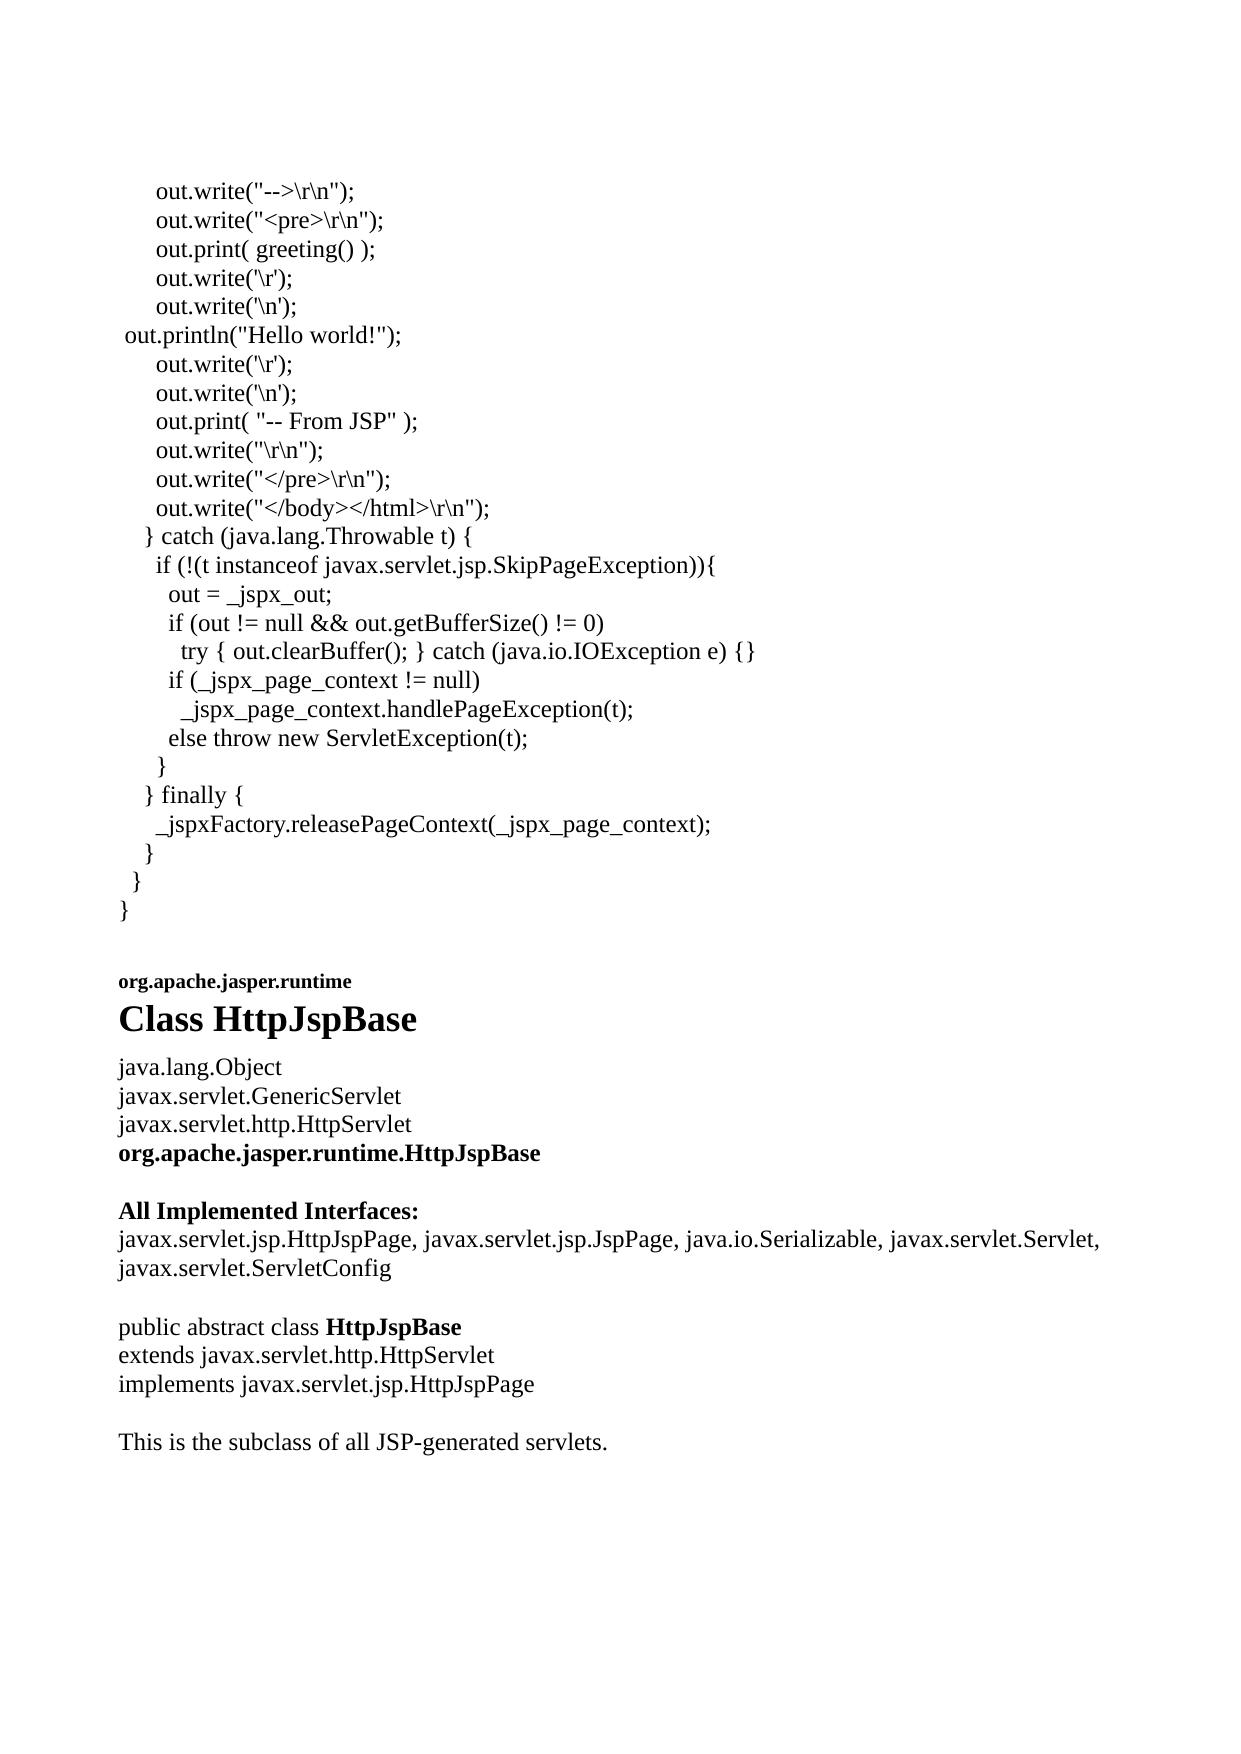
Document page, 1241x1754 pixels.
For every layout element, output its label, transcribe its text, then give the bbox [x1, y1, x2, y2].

text javax.servlet.GenericServlet [118, 1081, 1122, 1109]
text out.write('\n'); [118, 378, 1122, 406]
text javax.servlet.http.HttpServlet [118, 1109, 1122, 1138]
text out.write("-->\r\n"); [118, 176, 1122, 205]
text java.lang.Object [118, 1052, 1122, 1081]
text } [118, 751, 1122, 780]
text } [118, 838, 1122, 866]
text out.write('\r'); [118, 263, 1122, 291]
text out.write("</body></html>\r\n"); [118, 493, 1122, 521]
text _jspx_page_context.handlePageException(t); [118, 694, 1122, 723]
text _jspxFactory.releasePageContext(_jspx_page_context); [118, 809, 1122, 838]
text out.write('\r'); [118, 349, 1122, 378]
text out.write("</pre>\r\n"); [118, 464, 1122, 493]
text out.write("<pre>\r\n"); [118, 205, 1122, 234]
text out = _jspx_out; [118, 579, 1122, 608]
text } finally { [118, 780, 1122, 809]
text out.write('\n'); [118, 291, 1122, 320]
text out.write("\r\n"); [118, 435, 1122, 464]
text try { out.clearBuffer(); } catch (java.io.IOException e) {} [118, 636, 1122, 665]
text } catch (java.lang.Throwable t) { [118, 521, 1122, 550]
text } [118, 866, 1122, 895]
text out.print( greeting() ); [118, 234, 1122, 263]
text if (!(t instanceof javax.servlet.jsp.SkipPageException)){ [118, 550, 1122, 579]
subtitle extends javax.servlet.http.HttpServlet [118, 1340, 1122, 1369]
text out.print( "-- From JSP" ); [118, 406, 1122, 435]
subtitle implements javax.servlet.jsp.HttpJspPage [118, 1369, 1122, 1398]
text This is the subclass of all JSP-generated servlets. [118, 1427, 1122, 1456]
text if (_jspx_page_context != null) [118, 665, 1122, 694]
text if (out != null && out.getBufferSize() != 0) [118, 608, 1122, 636]
text out.println("Hello world!"); [118, 320, 1122, 349]
text org.apache.jasper.runtime.HttpJspBase [118, 1138, 1122, 1167]
list javax.servlet.jsp.HttpJspPage, javax.servlet.jsp.JspPage, java.io.Serializable, javax.servlet.Servlet, javax.servlet.ServletConfig [118, 1224, 1122, 1282]
subtitle All Implemented Interfaces: [118, 1196, 1122, 1224]
text } [118, 895, 1122, 924]
text else throw new ServletException(t); [118, 723, 1122, 751]
subtitle public abstract class HttpJspBase [118, 1312, 1122, 1340]
subtitle org.apache.jasper.runtime Class HttpJspBase [118, 953, 1122, 1039]
